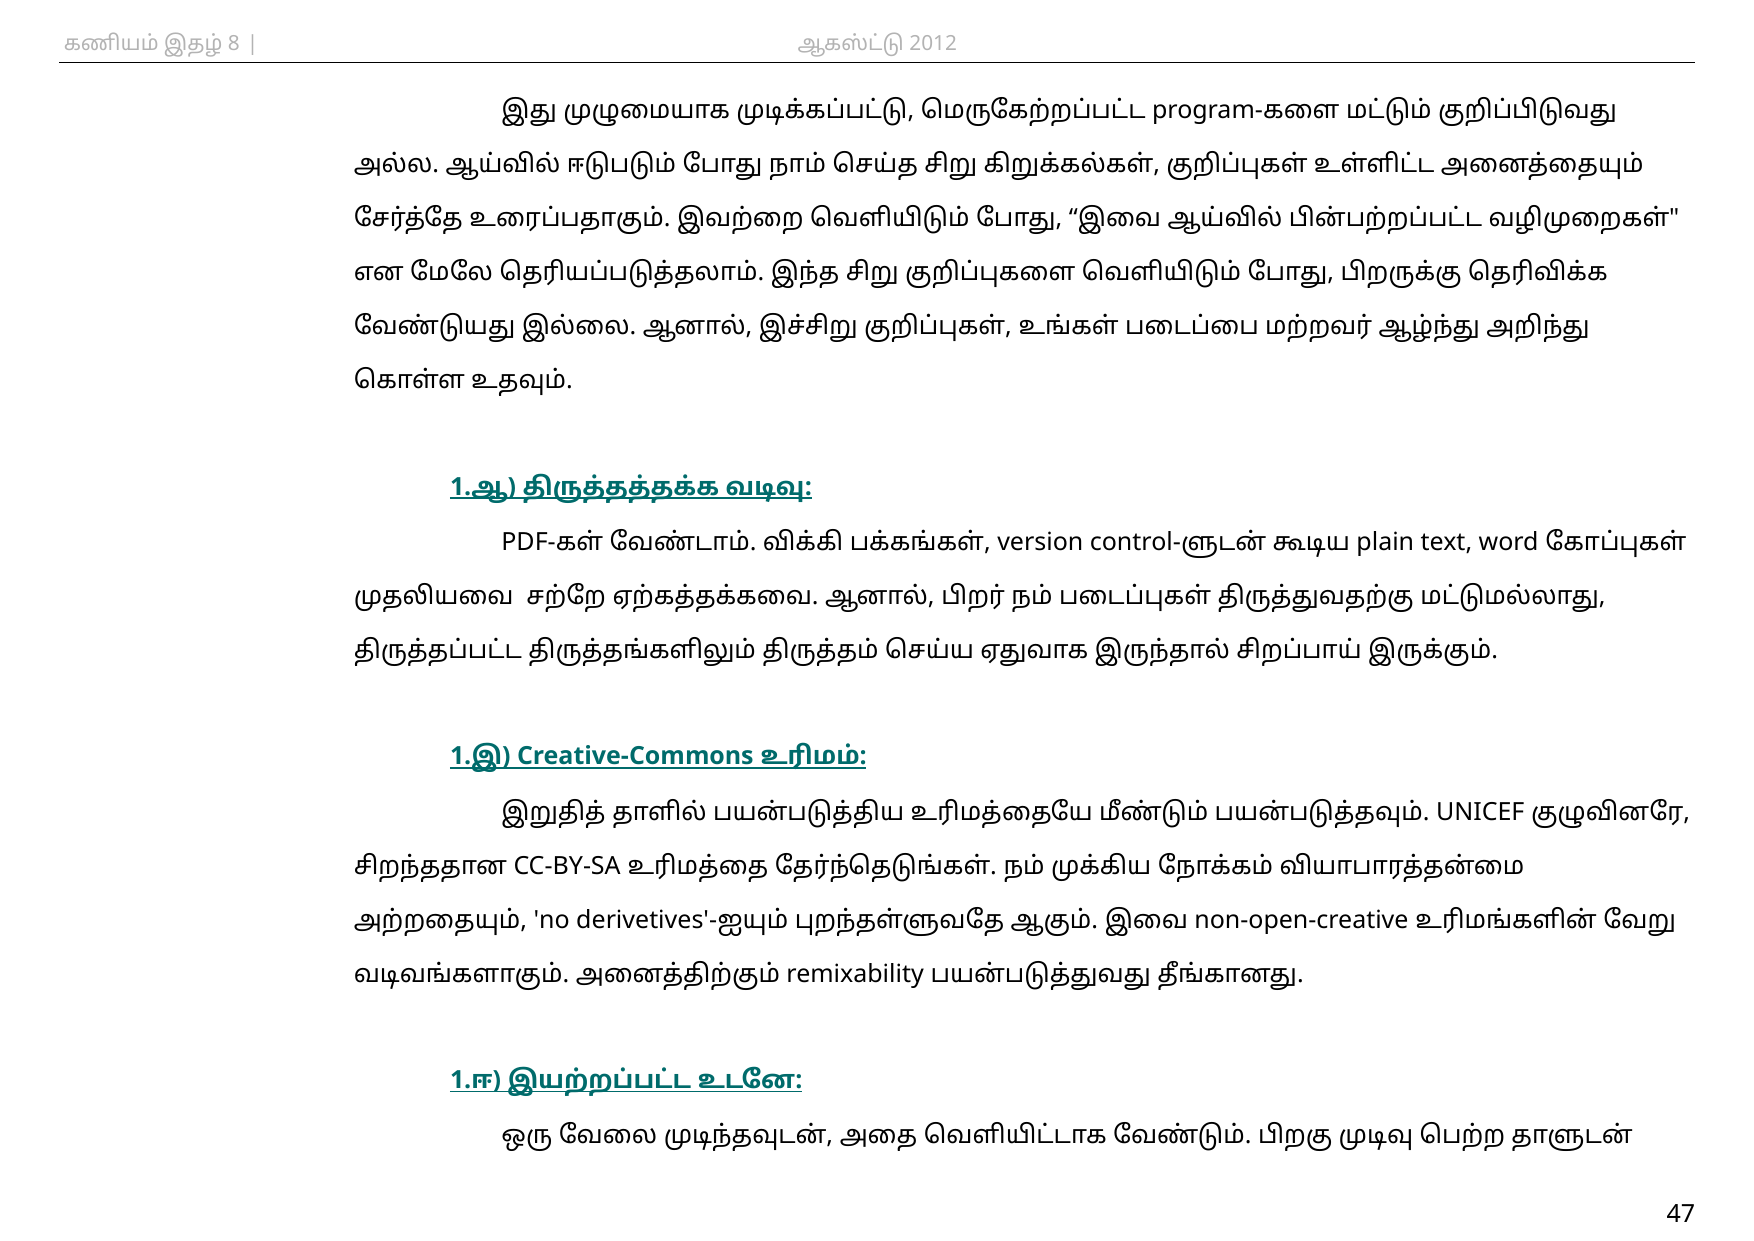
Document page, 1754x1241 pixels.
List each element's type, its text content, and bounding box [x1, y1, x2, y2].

text 1.இ) Creative-Commons உரிமம்: [353, 738, 1695, 775]
text இது முழுமையாக முடிக்கப்பட்டு, மெருகேற்றப்பட்ட program-களை மட்டும் குறிப்பிடுவது அல்ல. ஆய்வில் ஈடுபடும் போது நாம் செய்த சிறு கிறுக்கல்கள், குறிப்புகள் உள்ளிட்ட அனைத்தையும் சேர்த்தே உரைப்பதாகும். இவற்றை வெளியிடும் போது, “இவை ஆய்வில் பின்பற்றப்பட்ட வழிமுறைகள்" என மேலே தெரியப்படுத்தலாம். இந்த சிறு குறிப்புகளை வெளியிடும் போது, பிறருக்கு தெரிவிக்க வேண்டுயது இல்லை. ஆனால், இச்சிறு குறிப்புகள், உங்கள் படைப்பை மற்றவர் ஆழ்ந்து அறிந்து கொள்ள உதவும். [353, 92, 1695, 399]
text 1.ஈ) இயற்றப்பட்ட உடனே: [353, 1062, 1695, 1099]
text PDF-கள் வேண்டாம். விக்கி பக்கங்கள், version control-ளுடன் கூடிய plain text, word கோப்புகள் முதலியவை சற்றே ஏற்கத்தக்கவை. ஆனால், பிறர் நம் படைப்புகள் திருத்துவதற்கு மட்டுமல்லாது, திருத்தப்பட்ட திருத்தங்களிலும் திருத்தம் செய்ய ஏதுவாக இருந்தால் சிறப்பாய் இருக்கும். [353, 524, 1695, 668]
text இறுதித் தாளில் பயன்படுத்திய உரிமத்தையே மீண்டும் பயன்படுத்தவும். UNICEF குழுவினரே, சிறந்ததான CC-BY-SA உரிமத்தை தேர்ந்தெடுங்கள். நம் முக்கிய நோக்கம் வியாபாரத்தன்மை அற்றதையும், 'no derivetives'-ஐயும் புறந்தள்ளுவதே ஆகும். இவை non-open-creative உரிமங்களின் வேறு வடிவங்களாகும். அனைத்திற்கும் remixability பயன்படுத்துவது தீங்கானது. [353, 793, 1695, 992]
text 1.ஆ) திருத்தத்தக்க வடிவு: [353, 468, 1695, 505]
text ஒரு வேலை முடிந்தவுடன், அதை வெளியிட்டாக வேண்டும். பிறகு முடிவு பெற்ற தாளுடன் [353, 1117, 1695, 1154]
